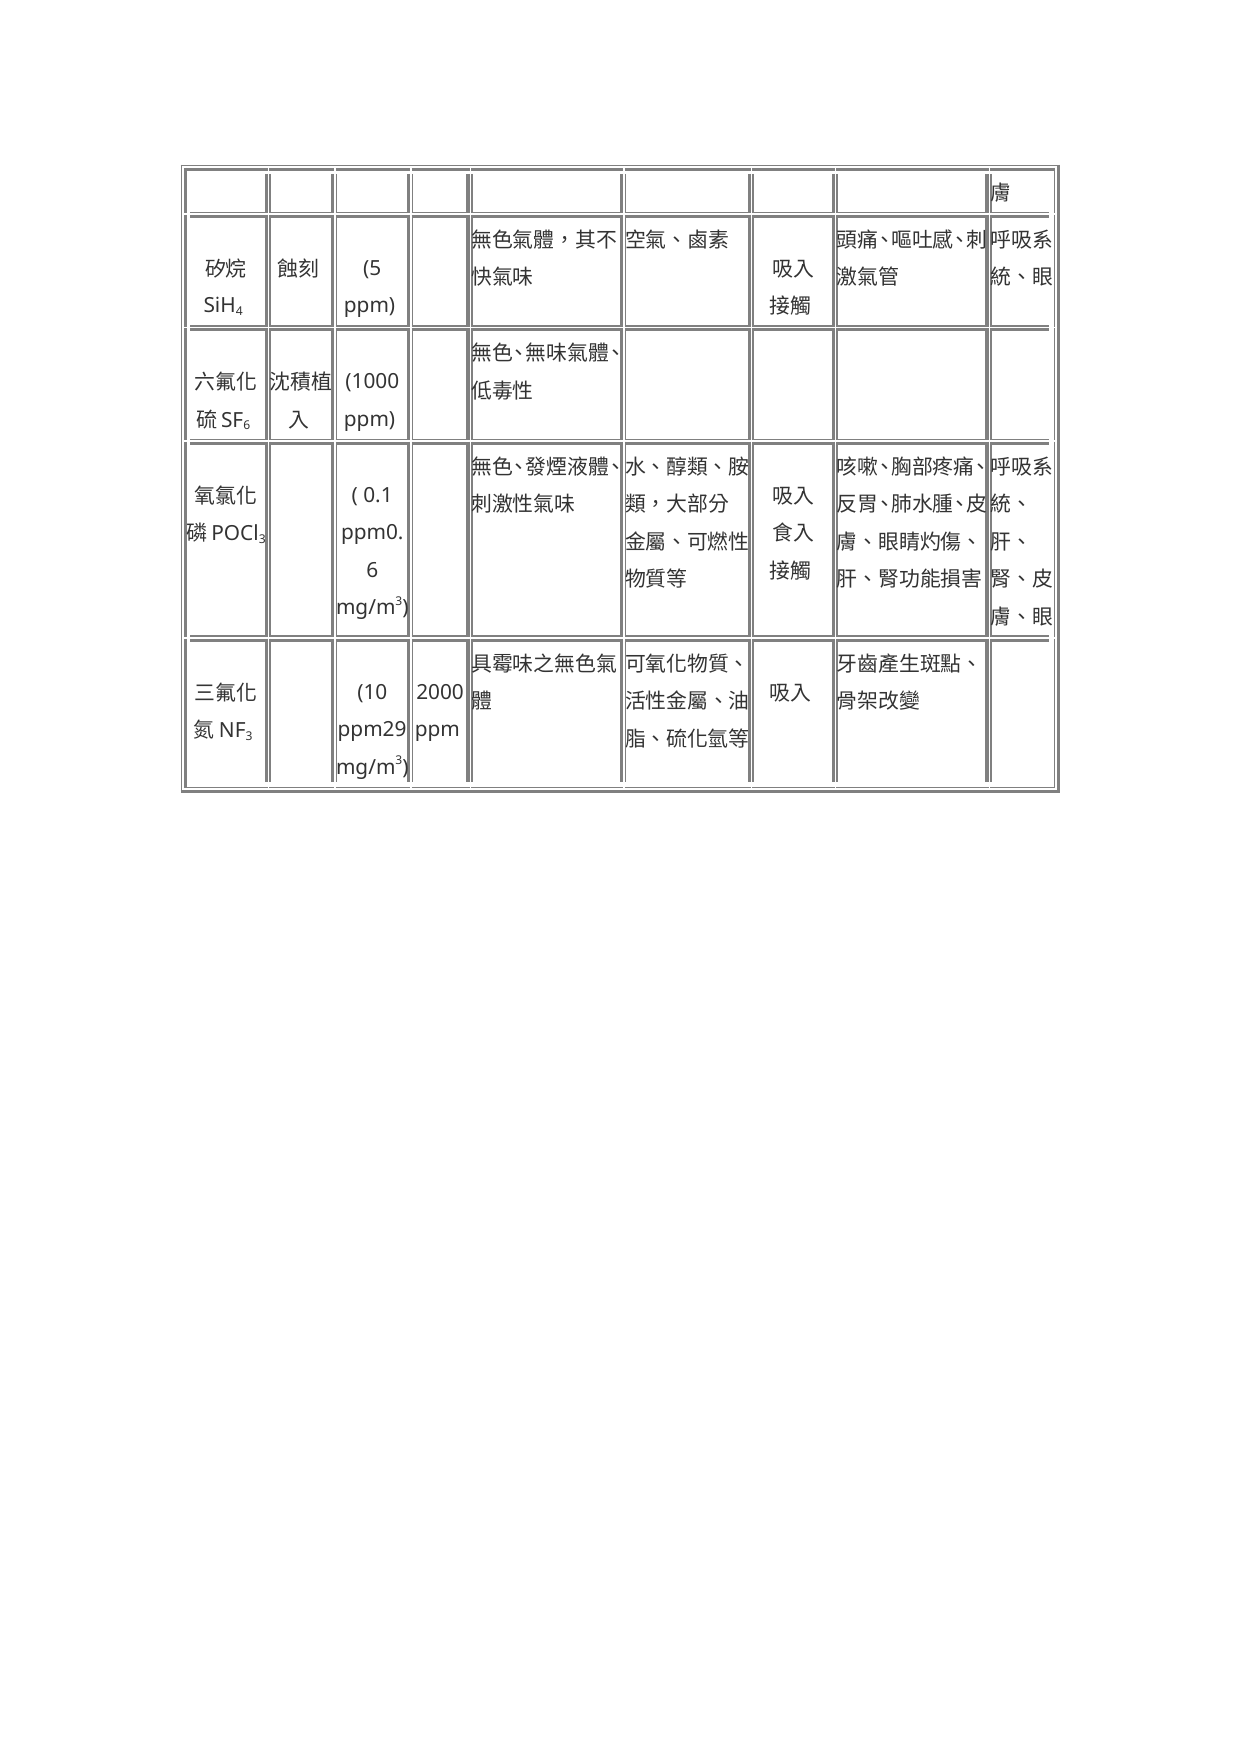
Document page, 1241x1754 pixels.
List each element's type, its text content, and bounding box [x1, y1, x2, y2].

table_cell [413, 331, 466, 438]
table_cell [334, 166, 410, 211]
table_cell [989, 635, 1057, 786]
table_cell [470, 166, 623, 211]
table_cell 無色氣體，其不快氣味 [473, 218, 620, 325]
table_cell 無色、發煙液體、刺激性氣味 [473, 445, 620, 635]
table_cell 可氧化物質、活性金屬、油脂、硫化氫等 [623, 635, 751, 786]
table_cell 水、醇類、胺類，大部分金屬、可燃性物質等 [626, 445, 748, 635]
table_cell ( 0.1 ppm0.6 mg/m3) [337, 445, 407, 635]
table_cell [989, 325, 1057, 438]
table_cell 2000 ppm [410, 635, 469, 786]
table_cell 呼吸系統、肝、腎、皮膚、眼 [989, 439, 1057, 635]
table_cell [838, 331, 985, 438]
table_cell [413, 218, 466, 325]
table_cell 具霉味之無色氣體 [470, 635, 623, 786]
table_cell [623, 166, 751, 211]
table_cell 呼吸系統、眼 [989, 211, 1057, 325]
table_cell [268, 166, 334, 211]
table_cell 氧氯化磷POCl3 [184, 439, 268, 635]
table_cell 咳嗽、胸部疼痛、反胃、肺水腫、皮膚、眼睛灼傷、肝、腎功能損害 [838, 445, 985, 635]
table_cell 沈積植入 [271, 331, 331, 438]
table_cell 空氣、鹵素 [626, 218, 748, 325]
table_cell [271, 445, 331, 635]
table_cell 吸入 食入 接觸 [754, 445, 832, 635]
table_cell [410, 166, 469, 211]
table_cell 六氟化硫SF6 [184, 325, 268, 438]
table_cell 頭痛、嘔吐感、刺激氣管 [838, 218, 985, 325]
table_cell (1000 ppm) [337, 331, 407, 438]
table_cell 蝕刻 [271, 218, 331, 325]
table_cell 牙齒產生斑點、骨架改變 [835, 635, 988, 786]
table_cell [187, 171, 268, 211]
table_cell 矽烷SiH4 [184, 211, 268, 325]
table_cell [268, 635, 334, 786]
table_cell [413, 445, 466, 635]
table_cell [626, 331, 748, 438]
table_cell 三氟化氮NF3 [184, 635, 268, 786]
table_cell 吸入 [751, 635, 835, 786]
table_cell [751, 166, 835, 211]
table_cell (5 ppm) [337, 218, 407, 325]
table_cell 膚 [989, 166, 1057, 211]
table_cell 無色、無味氣體、低毒性 [473, 331, 620, 438]
table_cell 吸入 接觸 [754, 218, 832, 325]
table_cell [754, 331, 832, 438]
table_cell (10 ppm29 mg/m3) [334, 635, 410, 786]
table_cell [835, 166, 988, 211]
